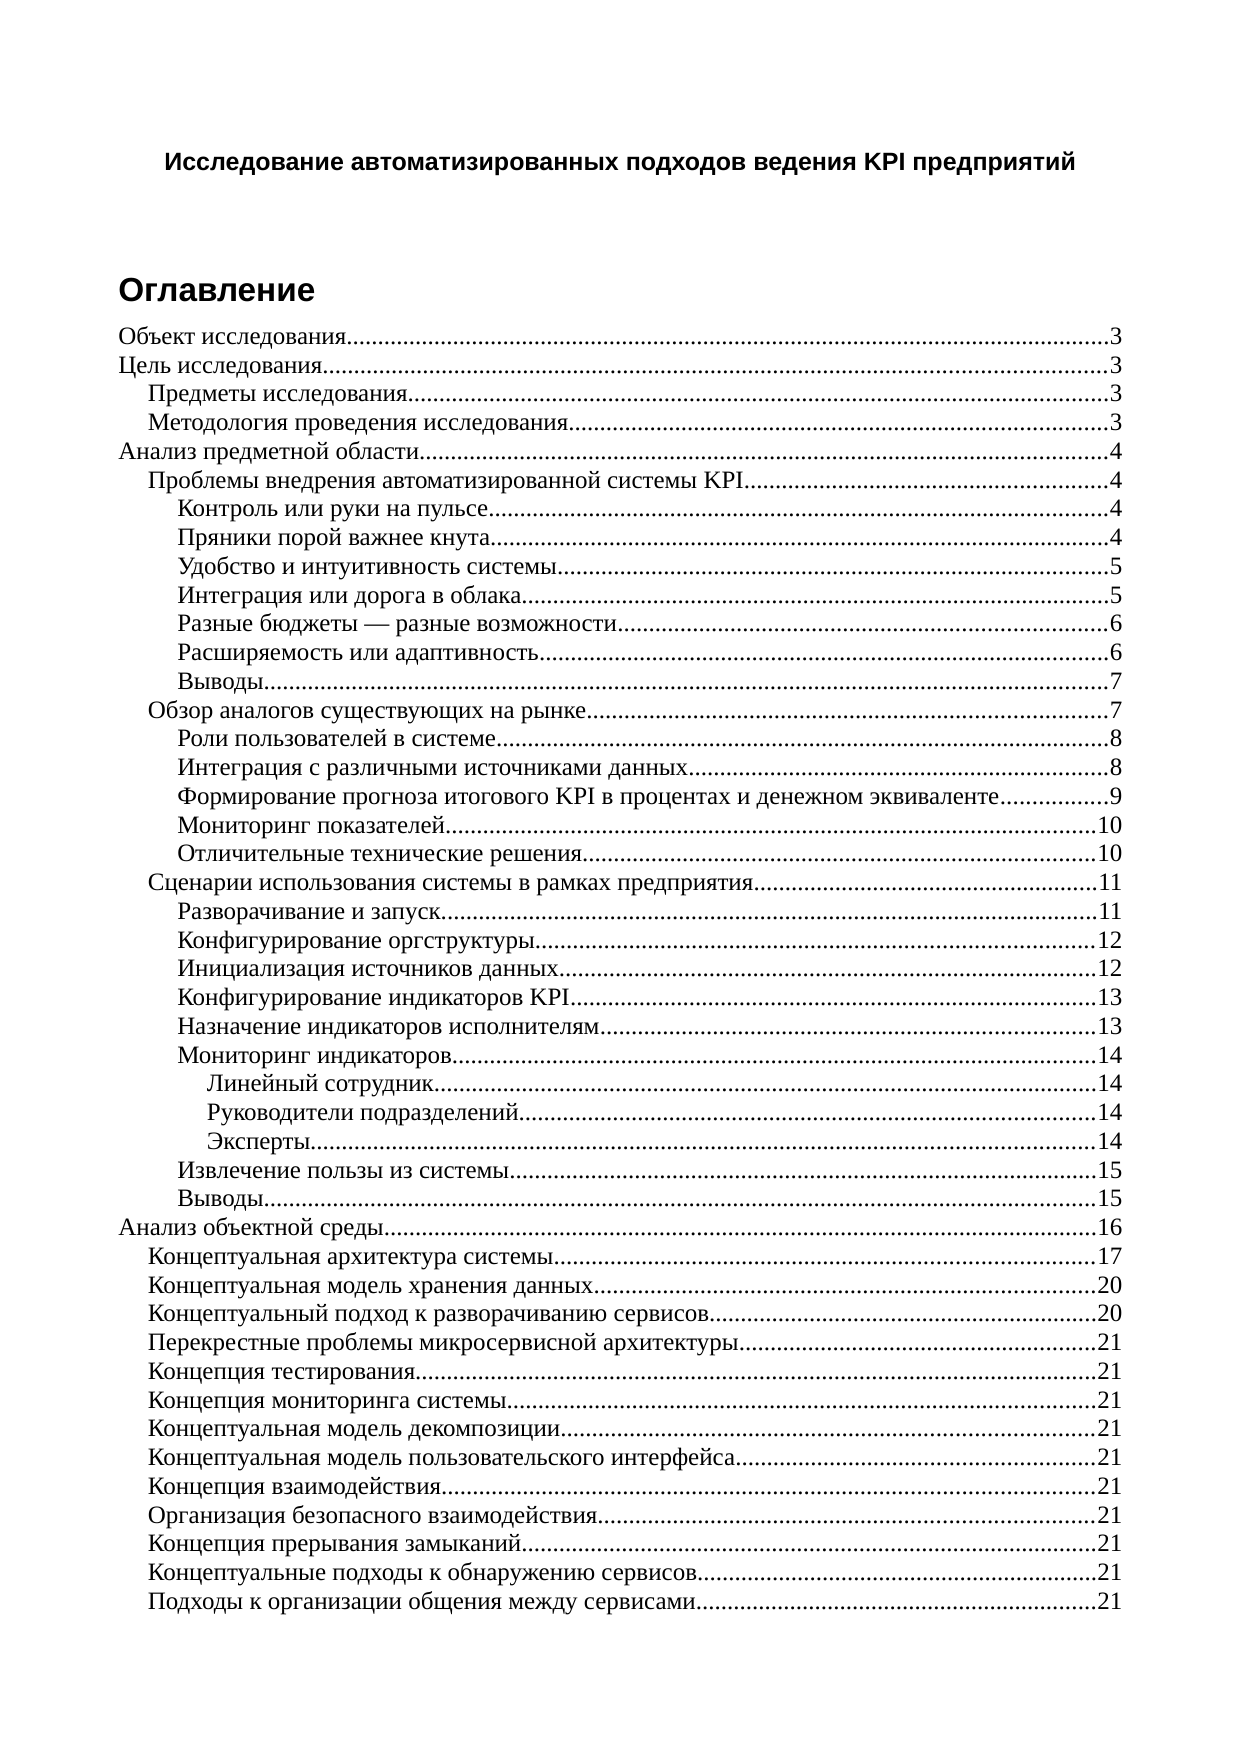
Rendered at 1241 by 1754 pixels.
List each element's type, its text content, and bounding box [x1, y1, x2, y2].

text Концептуальный подход к разворачиванию сервисов 20 [148, 1298, 1122, 1327]
text Инициализация источников данных 12 [177, 953, 1122, 982]
text Концептуальная модель пользовательского интерфейса 21 [148, 1442, 1122, 1471]
text Контроль или руки на пульсе 4 [177, 493, 1122, 522]
text Цель исследования 3 [118, 350, 1122, 378]
text Концепция тестирования 21 [148, 1356, 1122, 1385]
text Концептуальная архитектура системы 17 [148, 1241, 1122, 1270]
text Мониторинг показателей 10 [177, 810, 1122, 838]
text Концептуальные подходы к обнаружению сервисов 21 [148, 1557, 1122, 1586]
text Обзор аналогов существующих на рынке 7 [148, 695, 1122, 723]
text Разворачивание и запуск. 11 [177, 896, 1122, 925]
text Анализ объектной среды 16 [118, 1212, 1122, 1241]
text Удобство и интуитивность системы 5 [177, 551, 1122, 580]
text Интеграция или дорога в облака 5 [177, 580, 1122, 608]
subtitle Оглавление [118, 270, 1122, 308]
text Пряники порой важнее кнута 4 [177, 522, 1122, 551]
text Сценарии использования системы в рамках предприятия 11 [148, 867, 1122, 896]
text Расширяемость или адаптивность 6 [177, 637, 1122, 666]
text Концепция прерывания замыканий 21 [148, 1528, 1122, 1557]
text Исследование автоматизированных подходов ведения KPI предприятий [118, 147, 1122, 176]
text Выводы 15 [177, 1183, 1122, 1212]
text Методология проведения исследования 3 [148, 407, 1122, 436]
text Эксперты 14 [207, 1126, 1122, 1155]
text Мониторинг индикаторов 14 [177, 1040, 1122, 1068]
text Извлечение пользы из системы 15 [177, 1155, 1122, 1183]
text Проблемы внедрения автоматизированной системы KPI 4 [148, 465, 1122, 493]
text Концепция взаимодействия 21 [148, 1471, 1122, 1500]
text Роли пользователей в системе 8 [177, 723, 1122, 752]
text Руководители подразделений 14 [207, 1097, 1122, 1126]
text Разные бюджеты — разные возможности 6 [177, 608, 1122, 637]
text Линейный сотрудник 14 [207, 1068, 1122, 1097]
text Формирование прогноза итогового KPI в процентах и денежном эквиваленте 9 [177, 781, 1122, 810]
text Интеграция с различными источниками данных 8 [177, 752, 1122, 781]
text Подходы к организации общения между сервисами 21 [148, 1586, 1122, 1615]
text Концептуальная модель хранения данных 20 [148, 1270, 1122, 1298]
text Выводы 7 [177, 666, 1122, 695]
text Назначение индикаторов исполнителям 13 [177, 1011, 1122, 1040]
text Конфигурирование индикаторов KPI 13 [177, 982, 1122, 1011]
text Объект исследования 3 [118, 321, 1122, 350]
text Анализ предметной области 4 [118, 436, 1122, 465]
text Конфигурирование оргструктуры 12 [177, 925, 1122, 953]
text Концепция мониторинга системы 21 [148, 1385, 1122, 1413]
text Отличительные технические решения 10 [177, 838, 1122, 867]
text Предметы исследования 3 [148, 378, 1122, 407]
text Перекрестные проблемы микросервисной архитектуры 21 [148, 1327, 1122, 1356]
text Организация безопасного взаимодействия 21 [148, 1500, 1122, 1528]
text Концептуальная модель декомпозиции 21 [148, 1413, 1122, 1442]
